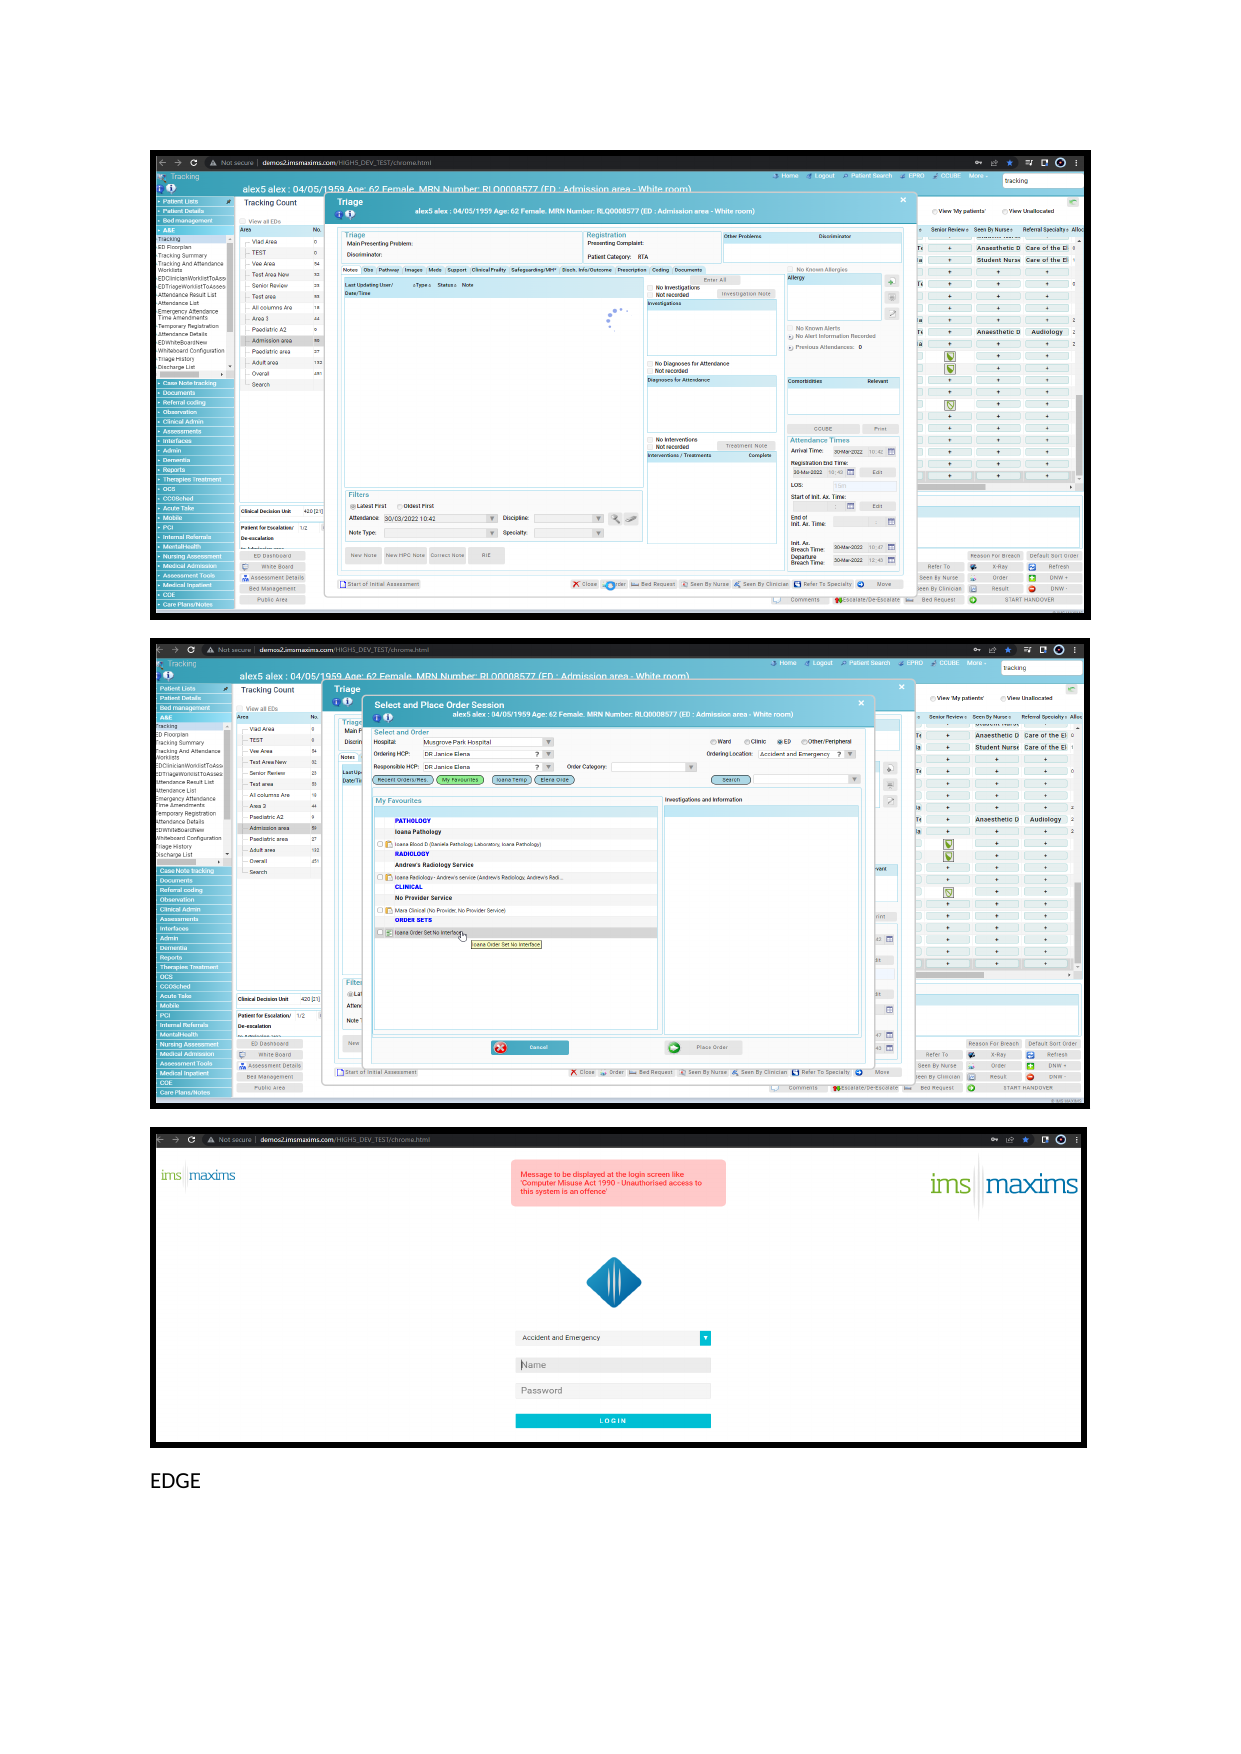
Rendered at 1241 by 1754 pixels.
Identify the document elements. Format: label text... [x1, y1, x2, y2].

text EDGE [150, 1466, 1090, 1494]
